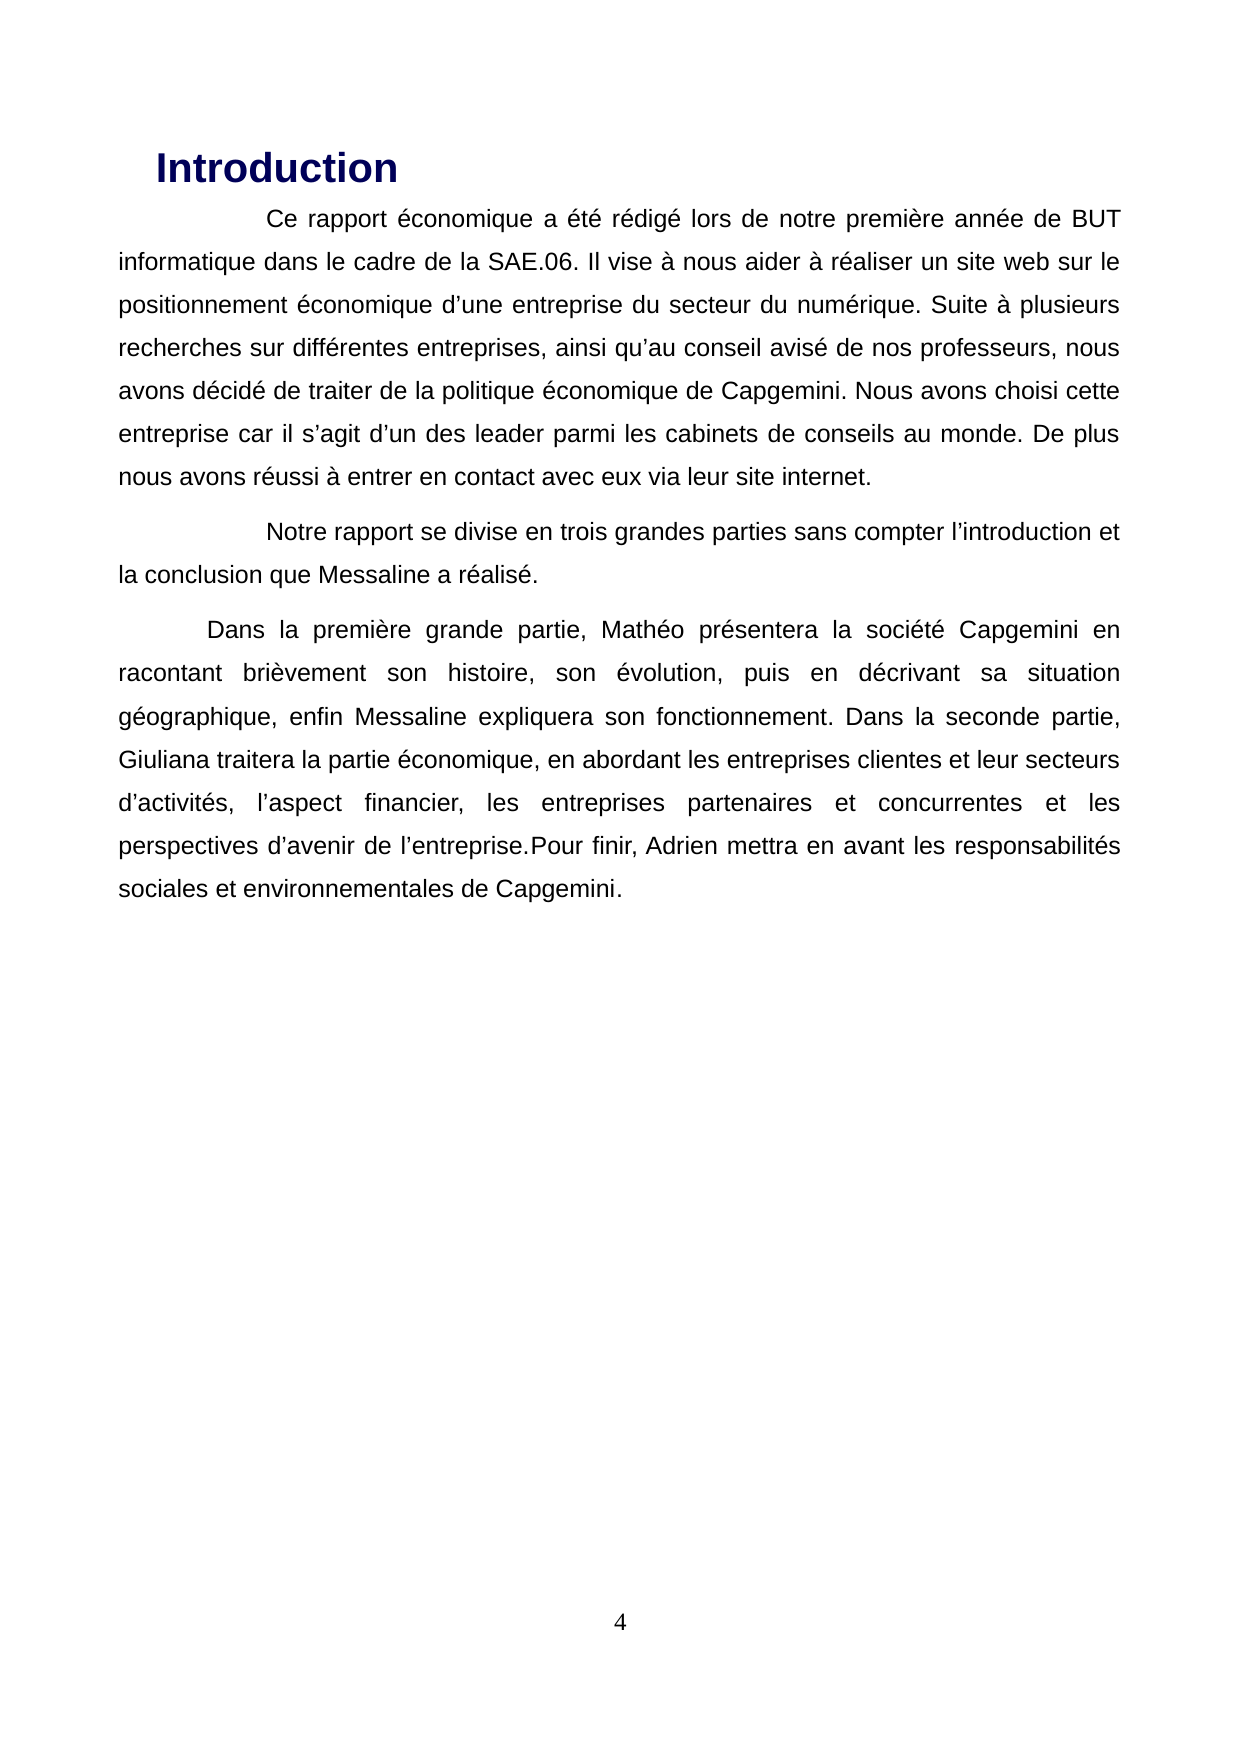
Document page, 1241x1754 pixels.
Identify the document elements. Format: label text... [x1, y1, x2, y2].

text Dans la première grande partie, Mathéo présentera la société Capgemini en racontant brièvement son histoire, son évolution, puis en décrivant sa situation géographique, enfin Messaline expliquera son fonctionnement. Dans la seconde partie, Giuliana traitera la partie économique, en abordant les entreprises clientes et leur secteurs d’activités, l’aspect financier, les entreprises partenaires et concurrentes et les perspectives d’avenir de l’entreprise.Pour finir, Adrien mettra en avant les responsabilités sociales et environnementales de Capgemini. [118, 615, 1122, 903]
text Notre rapport se divise en trois grandes parties sans compter l’introduction et la conclusion que Messaline a réalisé. [118, 517, 1122, 589]
subtitle Introduction [156, 143, 1122, 191]
text Ce rapport économique a été rédigé lors de notre première année de BUT informatique dans le cadre de la SAE.06. Il vise à nous aider à réaliser un site web sur le positionnement économique d’une entreprise du secteur du numérique. Suite à plusieurs recherches sur différentes entreprises, ainsi qu’au conseil avisé de nos professeurs, nous avons décidé de traiter de la politique économique de Capgemini. Nous avons choisi cette entreprise car il s’agit d’un des leader parmi les cabinets de conseils au monde. De plus nous avons réussi à entrer en contact avec eux via leur site internet. [118, 203, 1122, 491]
